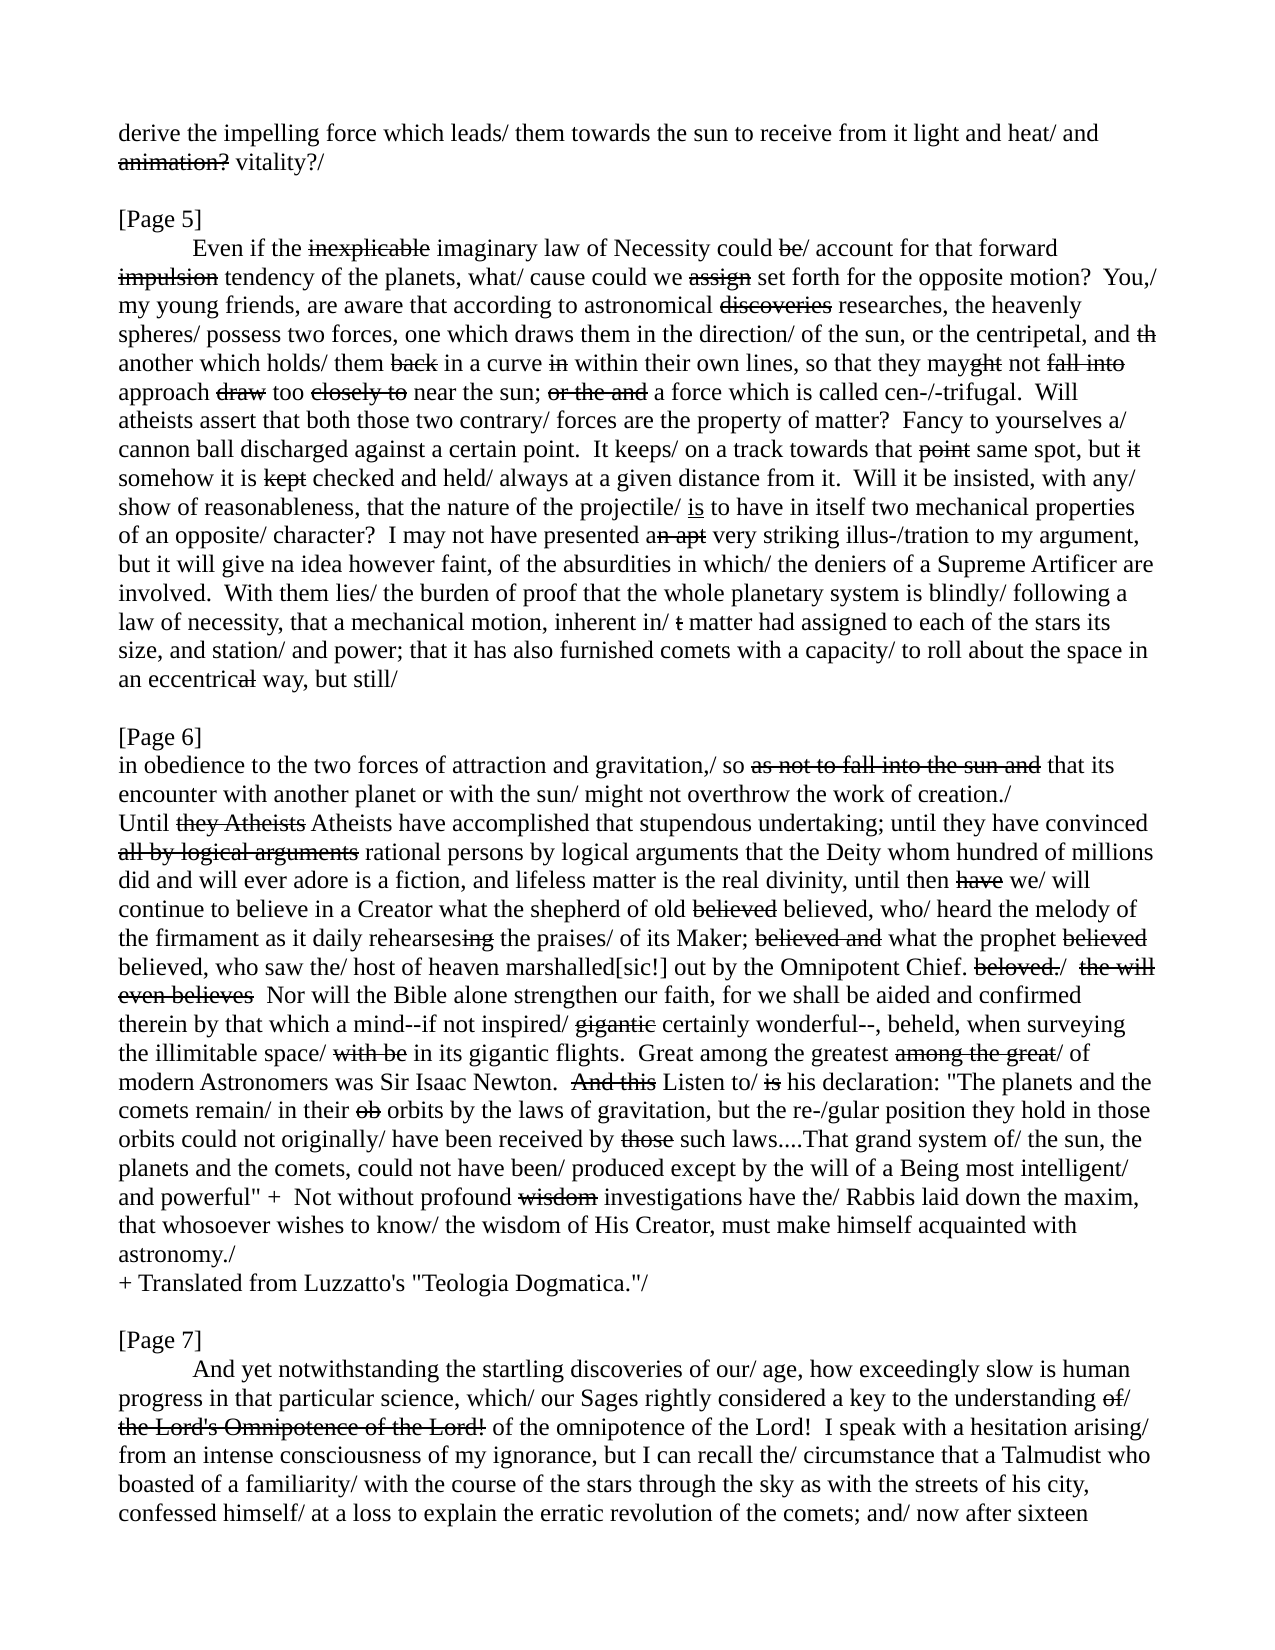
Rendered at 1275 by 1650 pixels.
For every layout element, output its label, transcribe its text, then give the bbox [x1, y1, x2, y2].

text And yet notwithstanding the startling discoveries of our/ age, how exceedingly slow is human progress in that particular science, which/ our Sages rightly considered a key to the understanding of/ the Lord's Omnipotence of the Lord! of the omnipotence of the Lord! I speak with a hesitation arising/ from an intense consciousness of my ignorance, but I can recall the/ circumstance that a Talmudist who boasted of a familiarity/ with the course of the stars through the sky as with the streets of his city, confessed himself/ at a loss to explain the erratic revolution of the comets; and/ now after sixteen [118, 1354, 1157, 1527]
text [Page 5] [118, 204, 1157, 233]
text [Page 7] [118, 1326, 1157, 1354]
text derive the impelling force which leads/ them towards the sun to receive from it light and heat/ and animation? vitality?/ [118, 118, 1157, 176]
text + Translated from Luzzatto's "Teologia Dogmatica."/ [118, 1268, 1157, 1297]
text Until they Atheists Atheists have accomplished that stupendous undertaking; until they have convinced all by logical arguments rational persons by logical arguments that the Deity whom hundred of millions did and will ever adore is a fiction, and lifeless matter is the real divinity, until then have we/ will continue to believe in a Creator what the shepherd of old believed believed, who/ heard the melody of the firmament as it daily rehearsesing the praises/ of its Maker; believed and what the prophet believed believed, who saw the/ host of heaven marshalled[sic!] out by the Omnipotent Chief. beloved./ the will even believes Nor will the Bible alone strengthen our faith, for we shall be aided and confirmed therein by that which a mind--if not inspired/ gigantic certainly wonderful--, beheld, when surveying the illimitable space/ with be in its gigantic flights. Great among the greatest among the great/ of modern Astronomers was Sir Isaac Newton. And this Listen to/ is his declaration: "The planets and the comets remain/ in their ob orbits by the laws of gravitation, but the re-/gular position they hold in those orbits could not originally/ have been received by those such laws....That grand system of/ the sun, the planets and the comets, could not have been/ produced except by the will of a Being most intelligent/ and powerful" + Not without profound wisdom investigations have the/ Rabbis laid down the maxim, that whosoever wishes to know/ the wisdom of His Creator, must make himself acquainted with astronomy./ [118, 808, 1157, 1268]
text Even if the inexplicable imaginary law of Necessity could be/ account for that forward impulsion tendency of the planets, what/ cause could we assign set forth for the opposite motion? You,/ my young friends, are aware that according to astronomical discoveries researches, the heavenly spheres/ possess two forces, one which draws them in the direction/ of the sun, or the centripetal, and th another which holds/ them back in a curve in within their own lines, so that they mayght not fall into approach draw too closely to near the sun; or the and a force which is called cen-/-trifugal. Will atheists assert that both those two contrary/ forces are the property of matter? Fancy to yourselves a/ cannon ball discharged against a certain point. It keeps/ on a track towards that point same spot, but it somehow it is kept checked and held/ always at a given distance from it. Will it be insisted, with any/ show of reasonableness, that the nature of the projectile/ is to have in itself two mechanical properties of an opposite/ character? I may not have presented an apt very striking illus-/tration to my argument, but it will give na idea however faint, of the absurdities in which/ the deniers of a Supreme Artificer are involved. With them lies/ the burden of proof that the whole planetary system is blindly/ following a law of necessity, that a mechanical motion, inherent in/ t matter had assigned to each of the stars its size, and station/ and power; that it has also furnished comets with a capacity/ to roll about the space in an eccentrical way, but still/ [118, 233, 1157, 693]
text [Page 6] [118, 722, 1157, 751]
text in obedience to the two forces of attraction and gravitation,/ so as not to fall into the sun and that its encounter with another planet or with the sun/ might not overthrow the work of creation./ [118, 751, 1157, 808]
